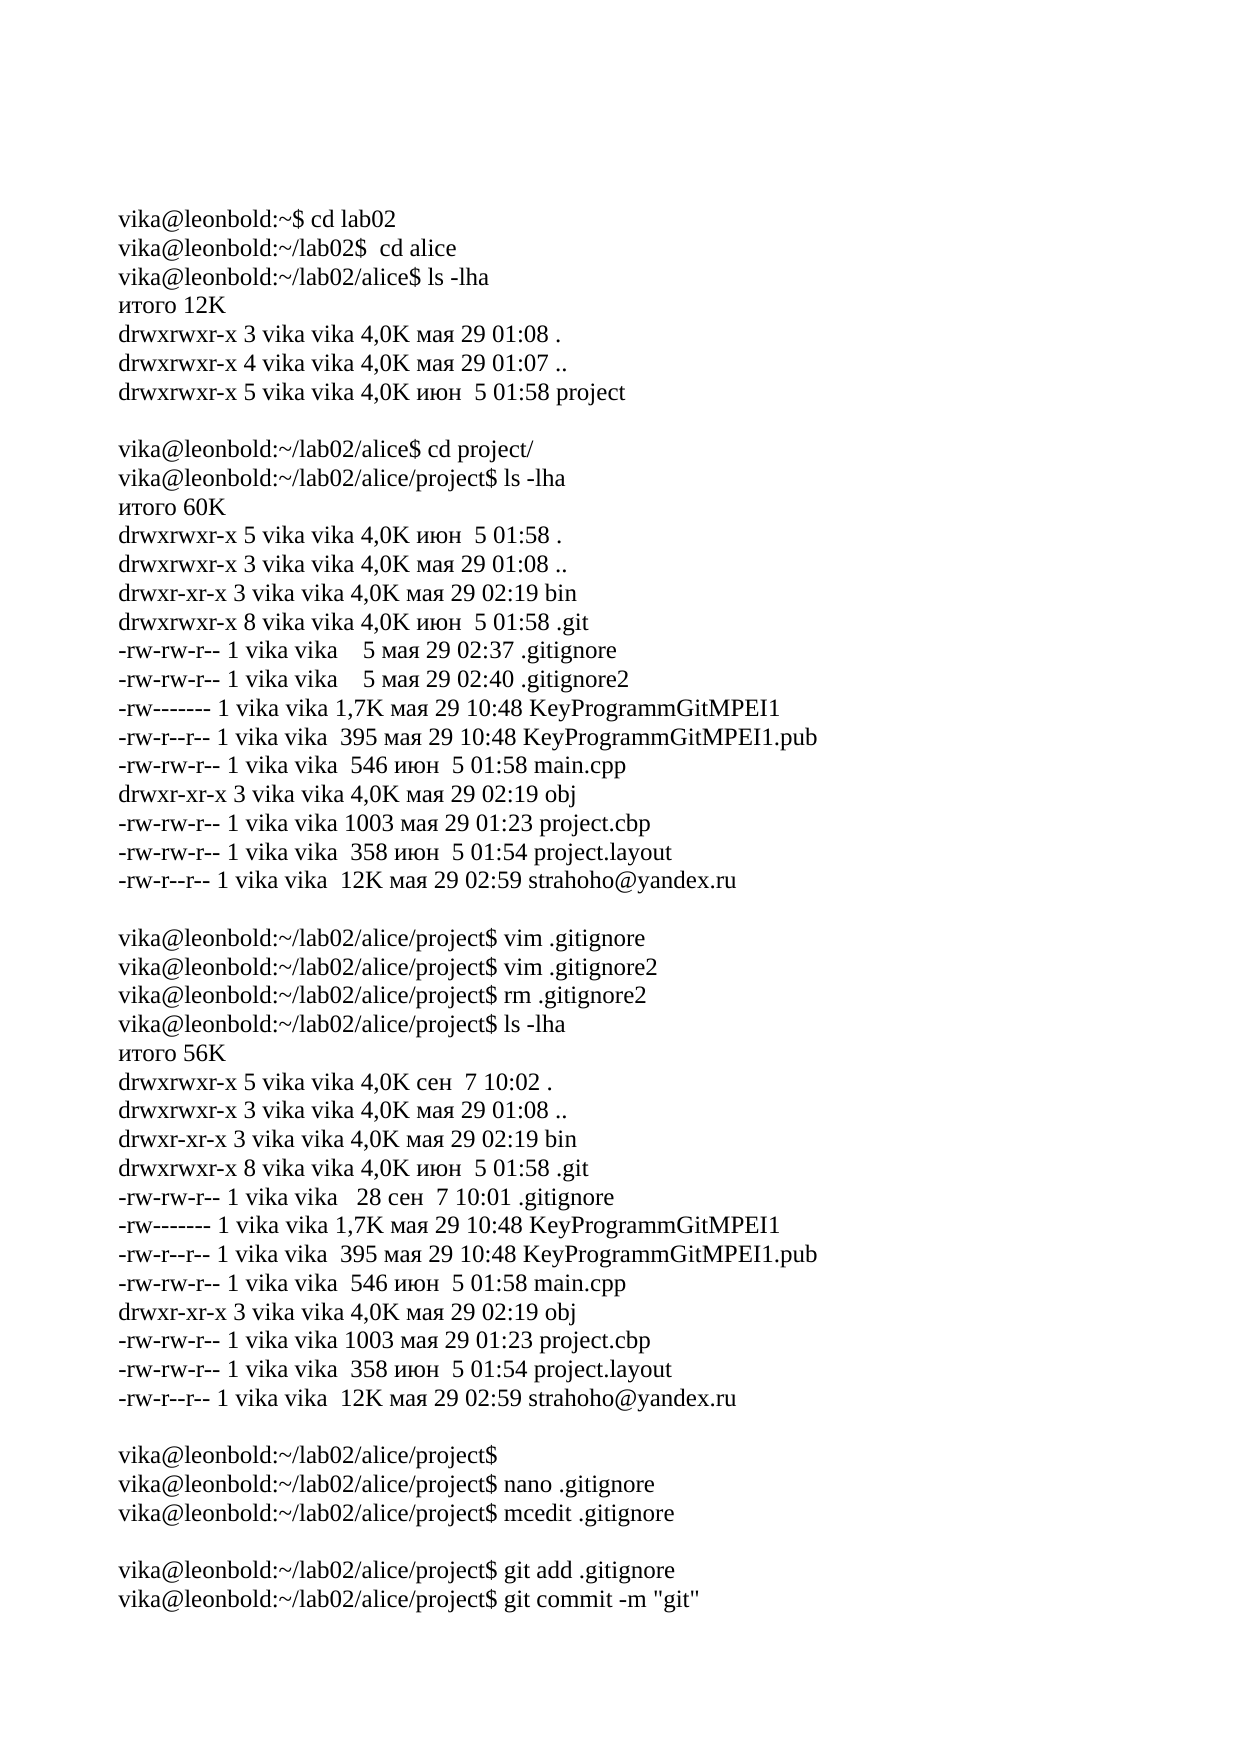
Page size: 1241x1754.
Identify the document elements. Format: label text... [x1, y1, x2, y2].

text итого 12K [118, 291, 1122, 319]
text drwxrwxr-x 5 vika vika 4,0K июн 5 01:58 . [118, 521, 1122, 549]
text drwxrwxr-x 5 vika vika 4,0K июн 5 01:58 project [118, 377, 1122, 406]
text vika@leonbold:~/lab02/alice/project$ mcedit .gitignore [118, 1498, 1122, 1527]
text drwxr-xr-x 3 vika vika 4,0K мая 29 02:19 bin [118, 578, 1122, 607]
text vika@leonbold:~/lab02/alice/project$ rm .gitignore2 [118, 981, 1122, 1009]
text drwxrwxr-x 3 vika vika 4,0K мая 29 01:08 .. [118, 549, 1122, 578]
text -rw-r--r-- 1 vika vika 12K мая 29 02:59 strahoho@yandex.ru [118, 1383, 1122, 1412]
text vika@leonbold:~/lab02$ cd alice vika@leonbold:~/lab02/alice$ ls -lha [118, 233, 1122, 291]
text -rw-rw-r-- 1 vika vika 546 июн 5 01:58 main.cpp [118, 1268, 1122, 1297]
text -rw-rw-r-- 1 vika vika 1003 мая 29 01:23 project.cbp [118, 1326, 1122, 1354]
text -rw-rw-r-- 1 vika vika 28 сен 7 10:01 .gitignore [118, 1182, 1122, 1211]
text vika@leonbold:~/lab02/alice/project$ ls -lha [118, 463, 1122, 492]
text vika@leonbold:~/lab02/alice/project$ git commit -m "git" [118, 1584, 1122, 1613]
text vika@leonbold:~/lab02/alice/project$ vika@leonbold:~/lab02/alice/project$ nano .gitignore [118, 1441, 1122, 1498]
text -rw-rw-r-- 1 vika vika 1003 мая 29 01:23 project.cbp [118, 808, 1122, 837]
text drwxr-xr-x 3 vika vika 4,0K мая 29 02:19 bin [118, 1124, 1122, 1153]
text -rw-r--r-- 1 vika vika 12K мая 29 02:59 strahoho@yandex.ru [118, 866, 1122, 894]
text -rw-rw-r-- 1 vika vika 358 июн 5 01:54 project.layout [118, 837, 1122, 866]
text drwxrwxr-x 8 vika vika 4,0K июн 5 01:58 .git [118, 1153, 1122, 1182]
text vika@leonbold:~/lab02/alice/project$ vim .gitignore2 [118, 952, 1122, 981]
text итого 56K [118, 1038, 1122, 1067]
text drwxrwxr-x 5 vika vika 4,0K сен 7 10:02 . [118, 1067, 1122, 1096]
text vika@leonbold:~/lab02/alice/project$ vim .gitignore [118, 923, 1122, 952]
text -rw-r--r-- 1 vika vika 395 мая 29 10:48 KeyProgrammGitMPEI1.pub [118, 1239, 1122, 1268]
text drwxr-xr-x 3 vika vika 4,0K мая 29 02:19 obj [118, 1297, 1122, 1326]
text -rw-rw-r-- 1 vika vika 5 мая 29 02:40 .gitignore2 [118, 664, 1122, 693]
text vika@leonbold:~/lab02/alice$ cd project/ [118, 434, 1122, 463]
text drwxrwxr-x 3 vika vika 4,0K мая 29 01:08 .. [118, 1096, 1122, 1124]
text -rw-rw-r-- 1 vika vika 358 июн 5 01:54 project.layout [118, 1354, 1122, 1383]
text -rw-r--r-- 1 vika vika 395 мая 29 10:48 KeyProgrammGitMPEI1.pub [118, 722, 1122, 751]
text drwxrwxr-x 8 vika vika 4,0K июн 5 01:58 .git [118, 607, 1122, 636]
text -rw-rw-r-- 1 vika vika 546 июн 5 01:58 main.cpp [118, 751, 1122, 779]
text -rw------- 1 vika vika 1,7K мая 29 10:48 KeyProgrammGitMPEI1 [118, 1211, 1122, 1239]
text vika@leonbold:~/lab02/alice/project$ git add .gitignore [118, 1556, 1122, 1584]
text drwxrwxr-x 4 vika vika 4,0K мая 29 01:07 .. [118, 348, 1122, 377]
text drwxrwxr-x 3 vika vika 4,0K мая 29 01:08 . [118, 319, 1122, 348]
text итого 60K [118, 492, 1122, 521]
text drwxr-xr-x 3 vika vika 4,0K мая 29 02:19 obj [118, 779, 1122, 808]
text -rw------- 1 vika vika 1,7K мая 29 10:48 KeyProgrammGitMPEI1 [118, 693, 1122, 722]
text -rw-rw-r-- 1 vika vika 5 мая 29 02:37 .gitignore [118, 636, 1122, 664]
text vika@leonbold:~/lab02/alice/project$ ls -lha [118, 1009, 1122, 1038]
text vika@leonbold:~$ cd lab02 [118, 204, 1122, 233]
